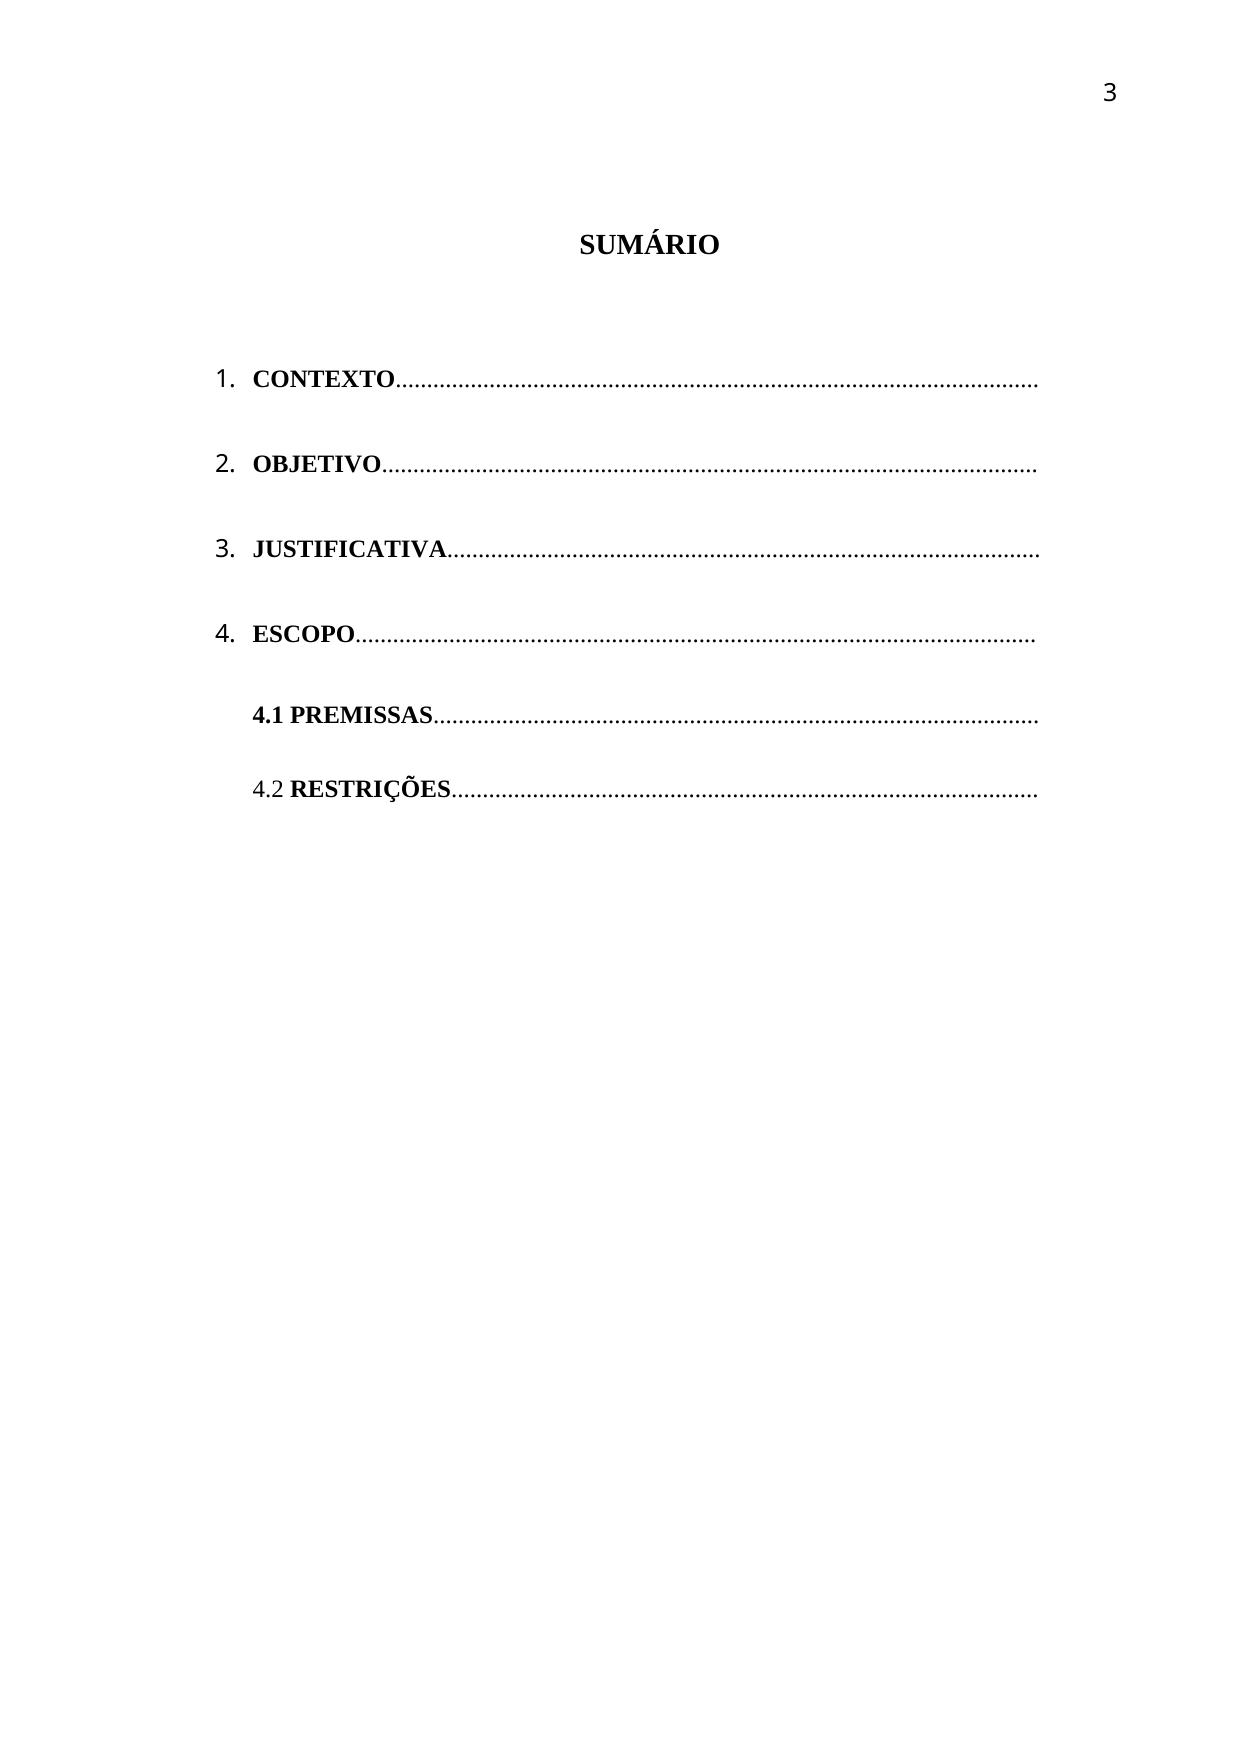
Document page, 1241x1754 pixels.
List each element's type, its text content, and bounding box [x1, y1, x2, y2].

list ESCOPO............................................................................................................. [215, 616, 1122, 649]
text SUMÁRIO [177, 227, 1122, 261]
list 4.1 PREMISSAS................................................................................................. [252, 700, 1122, 729]
list JUSTIFICATIVA............................................................................................... [215, 531, 1122, 565]
list OBJETIVO......................................................................................................... [215, 446, 1122, 480]
list CONTEXTO....................................................................................................... [215, 361, 1122, 395]
list 4.2 RESTRIÇÕES.............................................................................................. [252, 774, 1122, 803]
